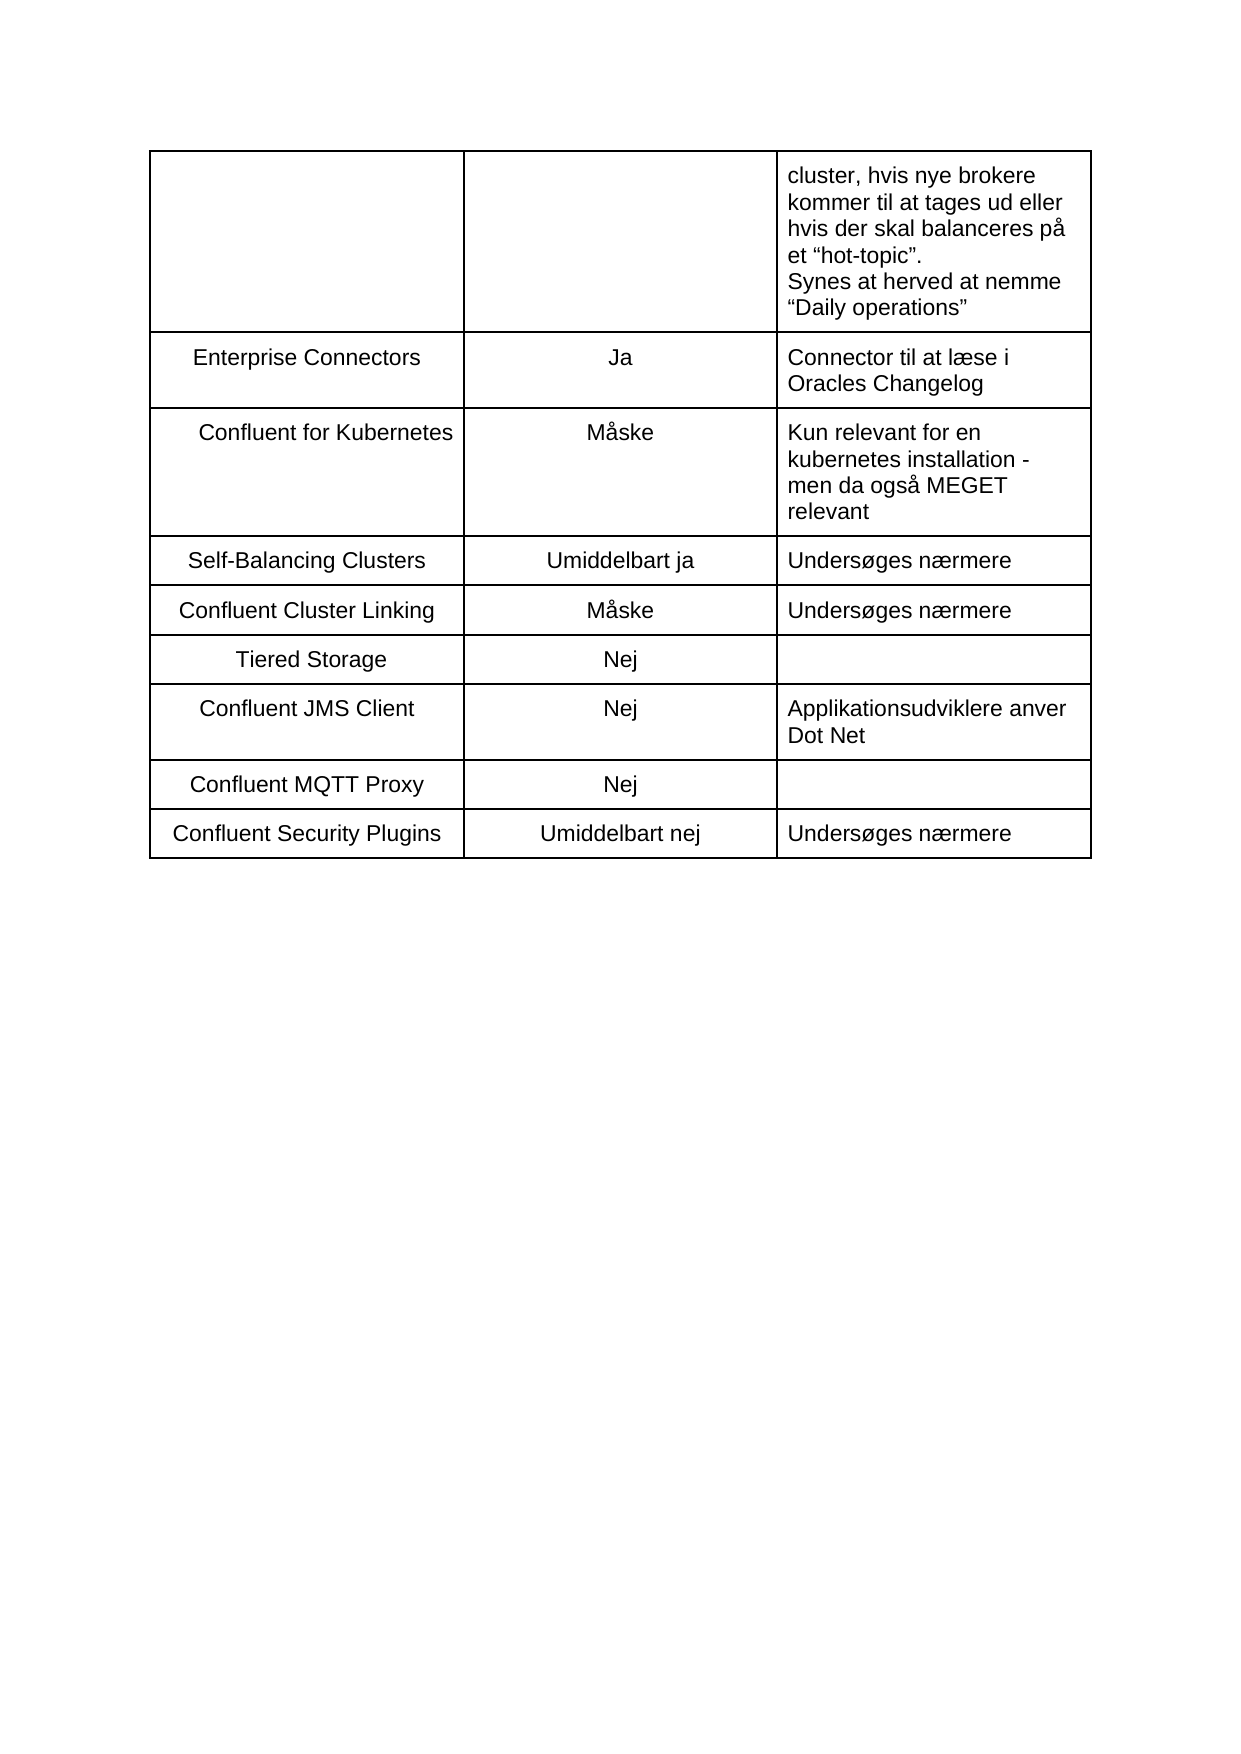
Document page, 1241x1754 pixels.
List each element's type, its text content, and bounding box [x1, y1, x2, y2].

table_cell Confluent Security Plugins [151, 810, 463, 857]
table_cell Nej [465, 761, 776, 808]
table_cell Confluent for Kubernetes [151, 409, 463, 535]
table_cell cluster, hvis nye brokere kommer til at tages ud eller hvis der skal balanceres på et “hot-topic”. Synes at herved at nemme “Daily operations” [778, 152, 1090, 331]
table_cell Confluent Cluster Linking [151, 586, 463, 633]
table_cell Umiddelbart ja [465, 537, 776, 584]
table_cell Connector til at læse i Oracles Changelog [778, 333, 1090, 407]
table_cell Umiddelbart nej [465, 810, 776, 857]
table_cell Tiered Storage [151, 636, 463, 683]
table_cell Undersøges nærmere [778, 810, 1090, 857]
table_cell [465, 152, 776, 331]
table_cell [778, 636, 1090, 683]
table_cell [778, 761, 1090, 808]
table_cell Enterprise Connectors [151, 333, 463, 407]
table_cell Ja [465, 333, 776, 407]
table_cell Nej [465, 685, 776, 758]
table_cell Måske [465, 409, 776, 535]
table_cell Applikationsudviklere anver Dot Net [778, 685, 1090, 758]
table_cell Confluent MQTT Proxy [151, 761, 463, 808]
table_cell Nej [465, 636, 776, 683]
table_cell [151, 152, 463, 331]
table_cell Undersøges nærmere [778, 586, 1090, 633]
table_cell Måske [465, 586, 776, 633]
table_cell Confluent JMS Client [151, 685, 463, 758]
table_cell Self-Balancing Clusters [151, 537, 463, 584]
table_cell Undersøges nærmere [778, 537, 1090, 584]
table_cell Kun relevant for en kubernetes installation - men da også MEGET relevant [778, 409, 1090, 535]
